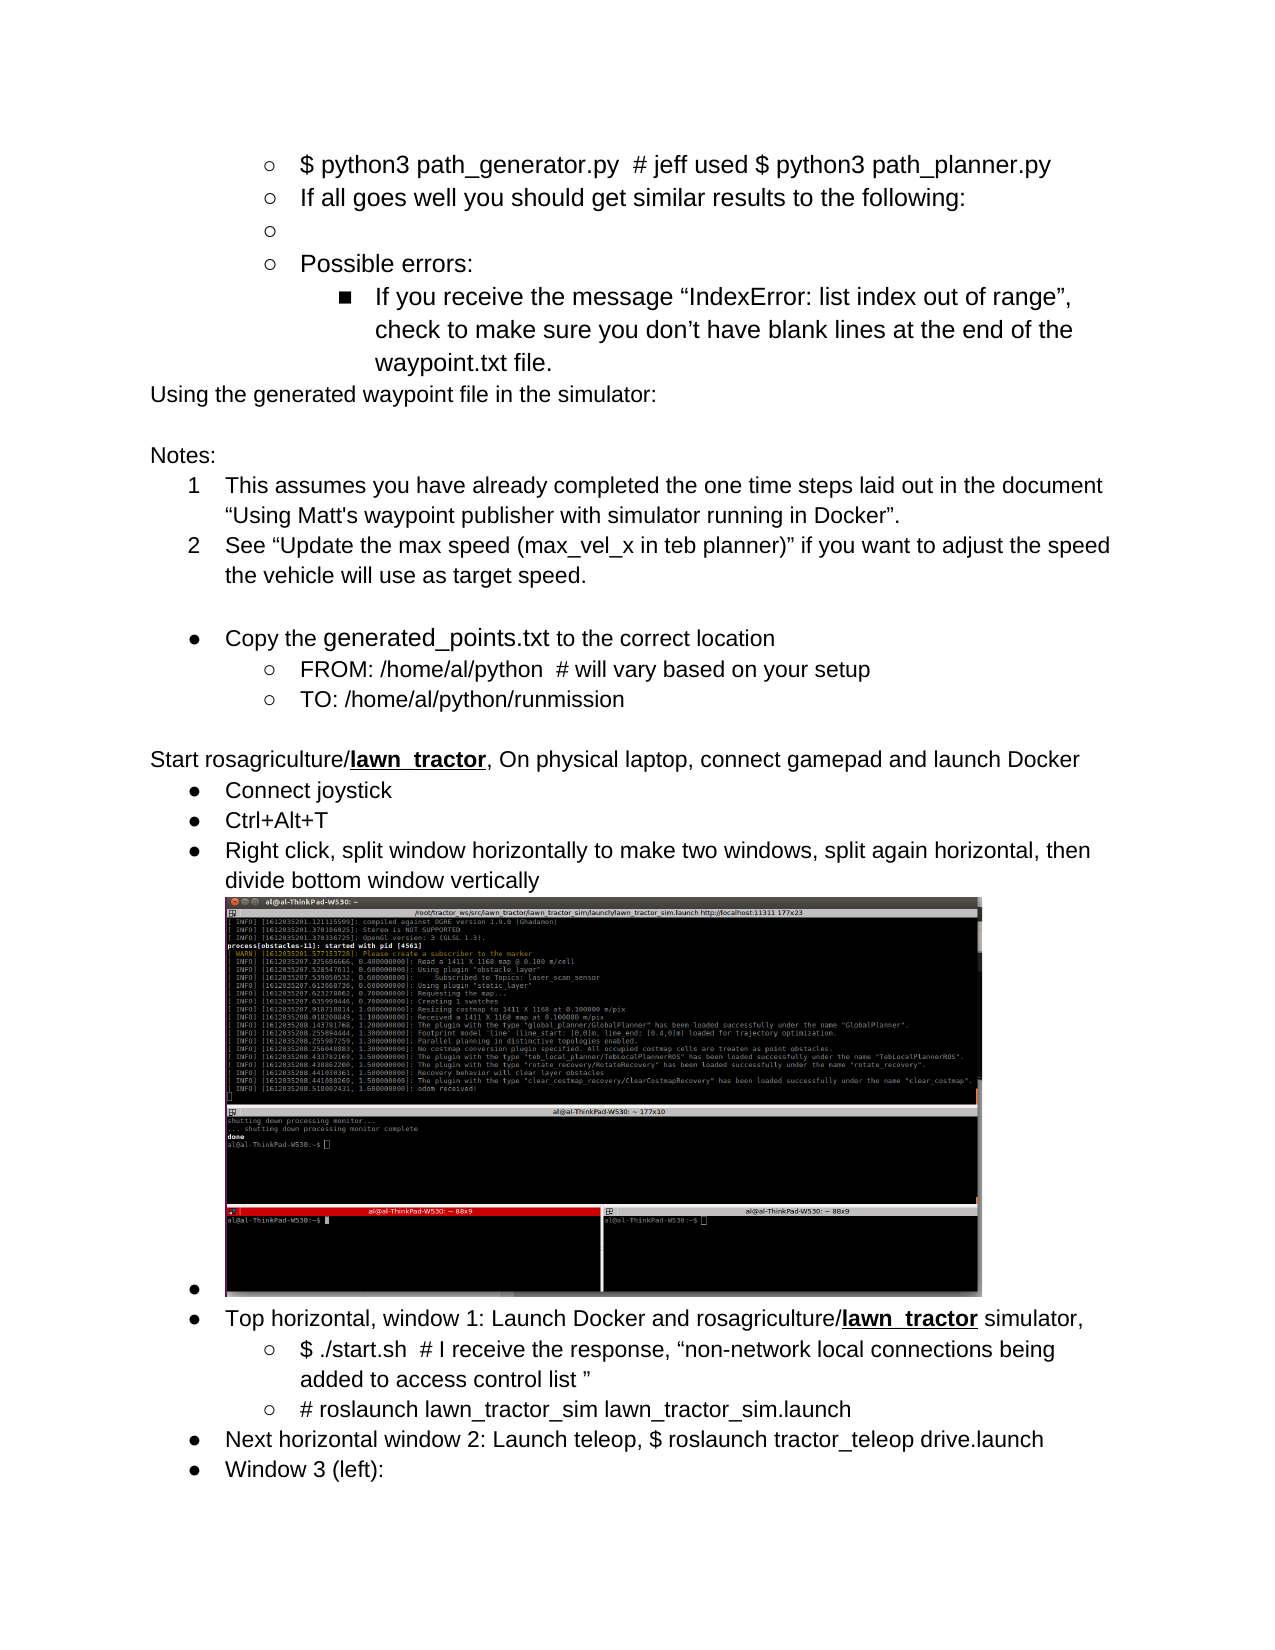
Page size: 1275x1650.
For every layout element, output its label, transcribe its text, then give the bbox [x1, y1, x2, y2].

list Ctrl+Alt+T [187, 807, 1125, 833]
list If all goes well you should get similar results to the following: [262, 183, 1125, 212]
list If you receive the message “IndexError: list index out of range”, check to make sure you don’t have blank lines at the end of the waypoint.txt file. [337, 282, 1125, 377]
list Window 3 (left): [187, 1456, 1125, 1483]
list TO: /home/al/python/runmission [262, 686, 1125, 712]
text Start rosagriculture/lawn_tractor, On physical laptop, connect gamepad and launch Docker [150, 746, 1125, 773]
list See “Update the max speed (max_vel_x in teb planner)” if you want to adjust the speed the vehicle will use as target speed. [187, 532, 1125, 589]
list $ python3 path_generator.py # jeff used $ python3 path_planner.py [262, 150, 1125, 179]
list Connect joystick [187, 777, 1125, 803]
list This assumes you have already completed the one time steps laid out in the document “Using Matt's waypoint publisher with simulator running in Docker”. [187, 472, 1125, 528]
list Right click, split window horizontally to make two windows, split again horizontal, then divide bottom window vertically [187, 837, 1125, 894]
list Top horizontal, window 1: Launch Docker and rosagriculture/lawn_tractor simulator, [187, 1305, 1125, 1332]
list Copy the generated_points.txt to the correct location [187, 623, 1125, 652]
list # roslaunch lawn_tractor_sim lawn_tractor_sim.launch [262, 1396, 1125, 1422]
text Notes: [150, 442, 1125, 468]
text Using the generated waypoint file in the simulator: [150, 381, 1125, 407]
list Possible errors: [262, 249, 1125, 278]
list Next horizontal window 2: Launch teleop, $ roslaunch tractor_teleop drive.launch [187, 1426, 1125, 1453]
picture [225, 897, 983, 1297]
list FROM: /home/al/python # will vary based on your setup [262, 656, 1125, 682]
list $ ./start.sh # I receive the response, “non-network local connections being added to access control list ” [262, 1336, 1125, 1392]
